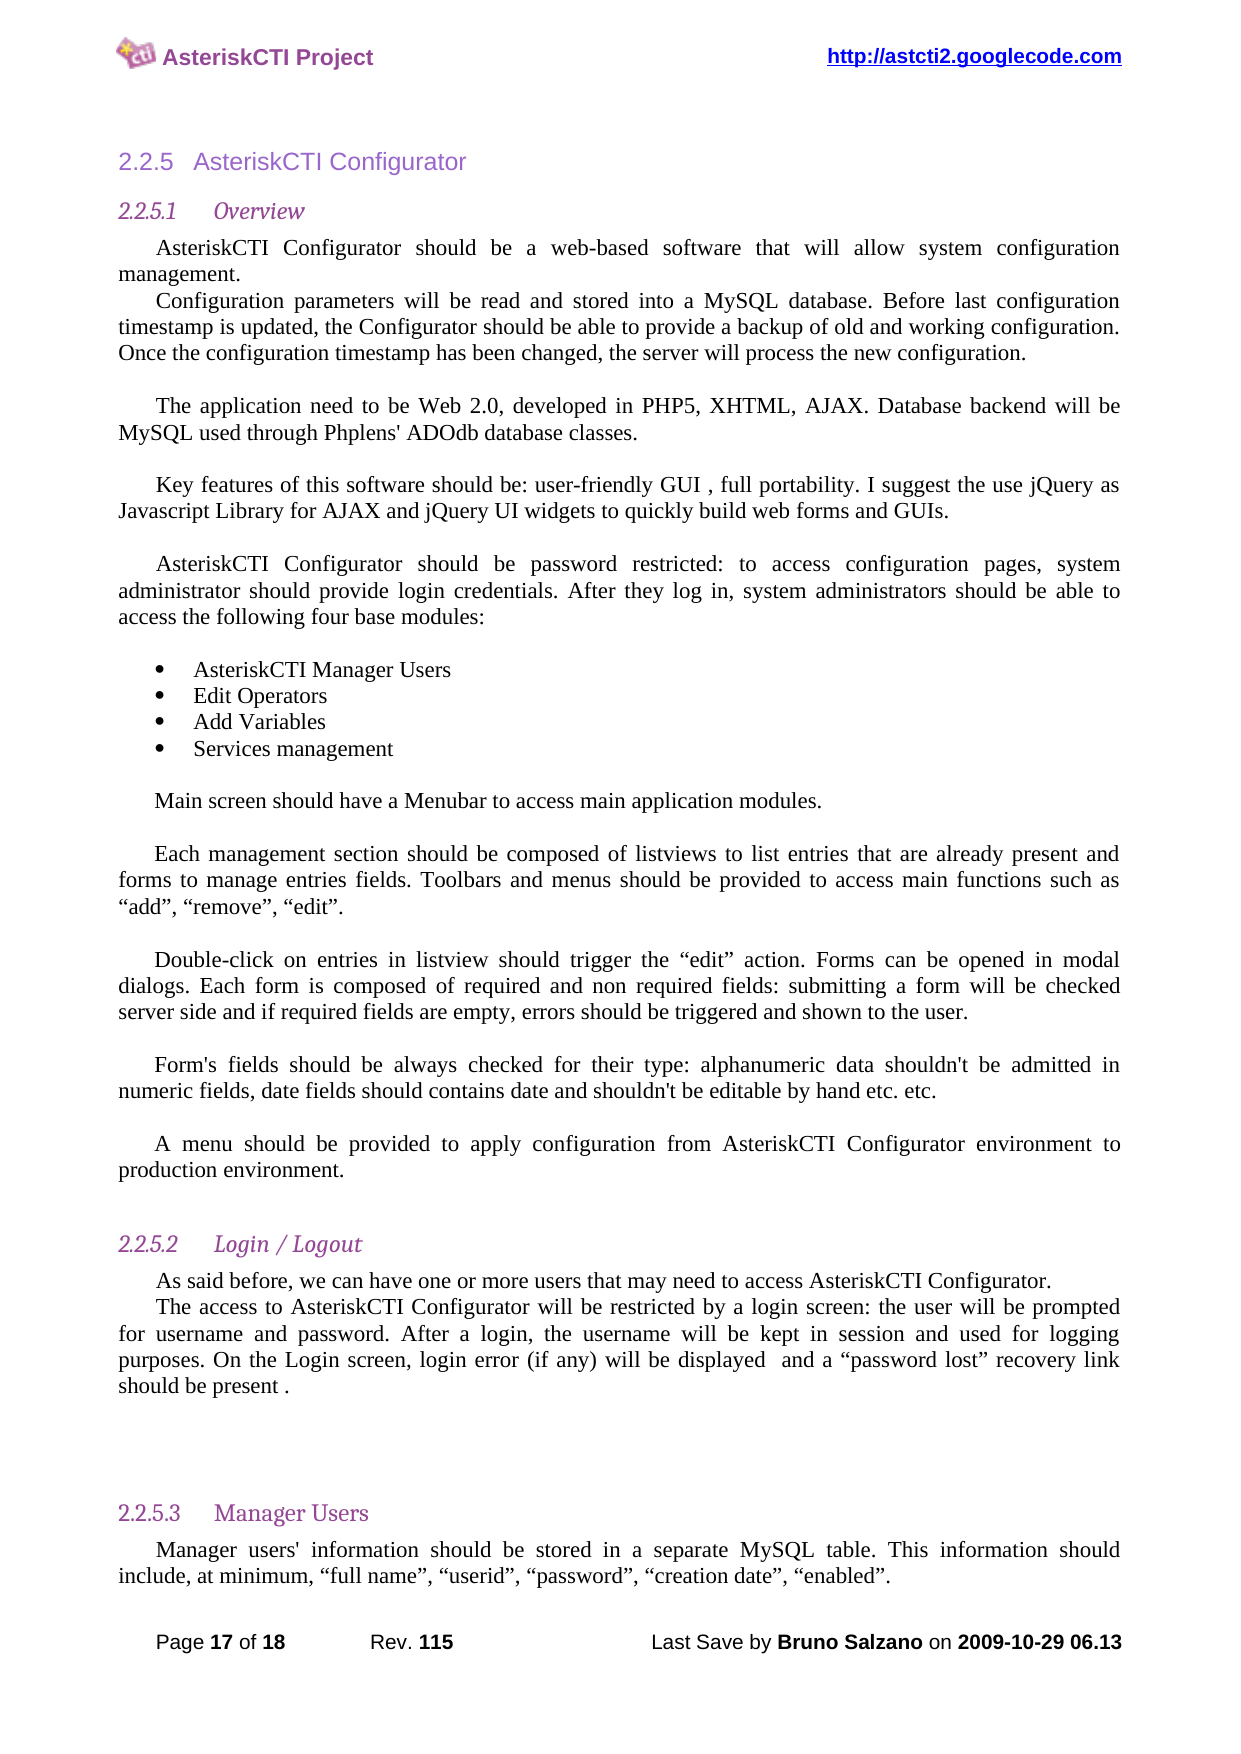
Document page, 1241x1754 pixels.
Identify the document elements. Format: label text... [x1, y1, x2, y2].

text Key features of this software should be: user-friendly GUI , full portability. I suggest the use jQuery as Javascript Library for AJAX and jQuery UI widgets to quickly build web forms and GUIs. [118, 471, 1122, 524]
list AsteriskCTI Manager Users [156, 656, 1122, 682]
picture [116, 34, 157, 74]
text Configuration parameters will be read and stored into a MySQL database. Before last configuration timestamp is updated, the Configurator should be able to provide a backup of old and working configuration. Once the configuration timestamp has been changed, the server will process the new configuration. [118, 287, 1122, 366]
subtitle Manager Users [118, 1499, 1122, 1527]
text Each management section should be composed of listviews to list entries that are already present and forms to manage entries fields. Toolbars and menus should be provided to access main functions such as “add”, “remove”, “edit”. [118, 840, 1122, 919]
text A menu should be provided to apply configuration from AsteriskCTI Configurator environment to production environment. [118, 1130, 1122, 1183]
text Form's fields should be always checked for their type: alphanumeric data shouldn't be admitted in numeric fields, date fields should contains date and shouldn't be editable by hand etc. etc. [118, 1051, 1122, 1104]
text Main screen should have a Menubar to access main application modules. [118, 787, 1122, 814]
subtitle AsteriskCTI Configurator [118, 147, 1122, 176]
text The access to AsteriskCTI Configurator will be restricted by a login screen: the user will be prompted for username and password. After a login, the username will be kept in session and used for logging purposes. On the Login screen, login error (if any) will be displayed and a “password lost” recovery link should be present . [118, 1293, 1122, 1399]
subtitle Overview [118, 197, 1122, 226]
text AsteriskCTI Configurator should be password restricted: to access configuration pages, system administrator should provide login credentials. After they log in, system administrators should be able to access the following four base modules: [118, 550, 1122, 629]
list Add Variables [156, 708, 1122, 735]
text Double-click on entries in listview should trigger the “edit” action. Forms can be opened in modal dialogs. Each form is composed of required and non required fields: submitting a form will be checked server side and if required fields are empty, errors should be triggered and shown to the user. [118, 946, 1122, 1025]
text As said before, we can have one or more users that may need to access AsteriskCTI Configurator. [118, 1267, 1122, 1293]
list Services management [156, 735, 1122, 761]
text AsteriskCTI Configurator should be a web-based software that will allow system configuration management. [118, 234, 1122, 287]
text The application need to be Web 2.0, developed in PHP5, XHTML, AJAX. Database backend will be MySQL used through Phplens' ADOdb database classes. [118, 392, 1122, 445]
subtitle Login / Logout [118, 1230, 1122, 1259]
text Manager users' information should be stored in a separate MySQL table. This information should include, at minimum, “full name”, “userid”, “password”, “creation date”, “enabled”. [118, 1536, 1122, 1588]
list Edit Operators [156, 682, 1122, 708]
